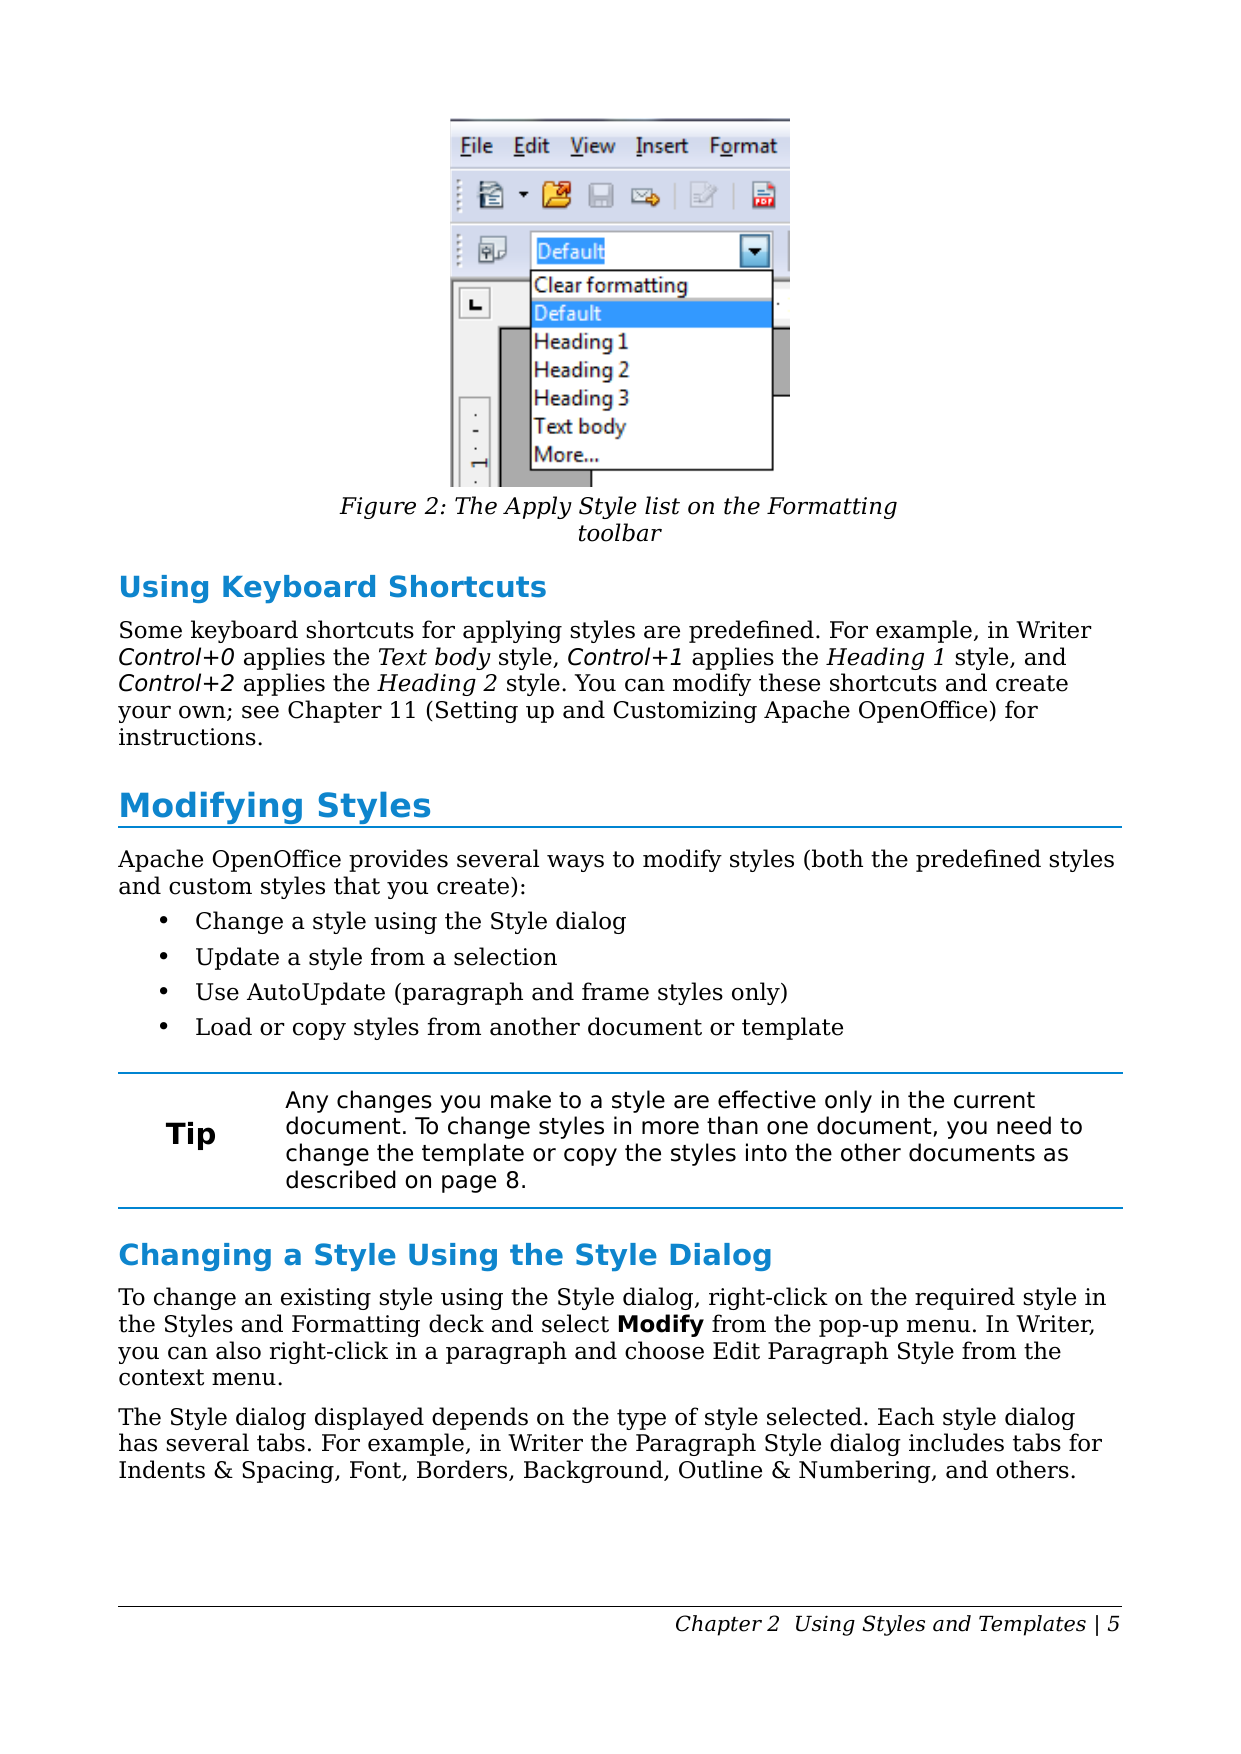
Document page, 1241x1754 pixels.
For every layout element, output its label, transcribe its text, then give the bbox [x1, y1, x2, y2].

list Apache OpenOffice provides several ways to modify styles (both the predefined styles and custom styles that you create): [118, 846, 1122, 900]
list Update a style from a selection [156, 942, 1122, 971]
text Figure 2: The Apply Style list on the Formatting toolbar [330, 493, 910, 547]
picture [450, 118, 790, 487]
list Use AutoUpdate (paragraph and frame styles only) [156, 977, 1122, 1006]
list Load or copy styles from another document or template [156, 1012, 1122, 1042]
subtitle Modifying Styles [118, 787, 1122, 826]
table_header Any changes you make to a style are effective only in the current document. To change styles in more than one document, you need to change the template or copy the styles into the other documents as described on page 8. [264, 1074, 1122, 1207]
subtitle Changing a Style Using the Style Dialog [118, 1238, 1122, 1272]
table_header Tip [118, 1074, 264, 1207]
subtitle Using Keyboard Shortcuts [118, 571, 1122, 605]
text Some keyboard shortcuts for applying styles are predefined. For example, in Writer Control+0 applies the Text body style, Control+1 applies the Heading 1 style, and Control+2 applies the Heading 2 style. You can modify these shortcuts and create your own; see Chapter 11 (Setting up and Customizing Apache OpenOffice) for instructions. [118, 617, 1122, 751]
text The Style dialog displayed depends on the type of style selected. Each style dialog has several tabs. For example, in Writer the Paragraph Style dialog includes tabs for Indents & Spacing, Font, Borders, Background, Outline & Numbering, and others. [118, 1404, 1122, 1484]
list Change a style using the Style dialog [156, 906, 1122, 935]
text To change an existing style using the Style dialog, right-click on the required style in the Styles and Formatting deck and select Modify from the pop-up menu. In Writer, you can also right-click in a paragraph and choose Edit Paragraph Style from the context menu. [118, 1284, 1122, 1391]
